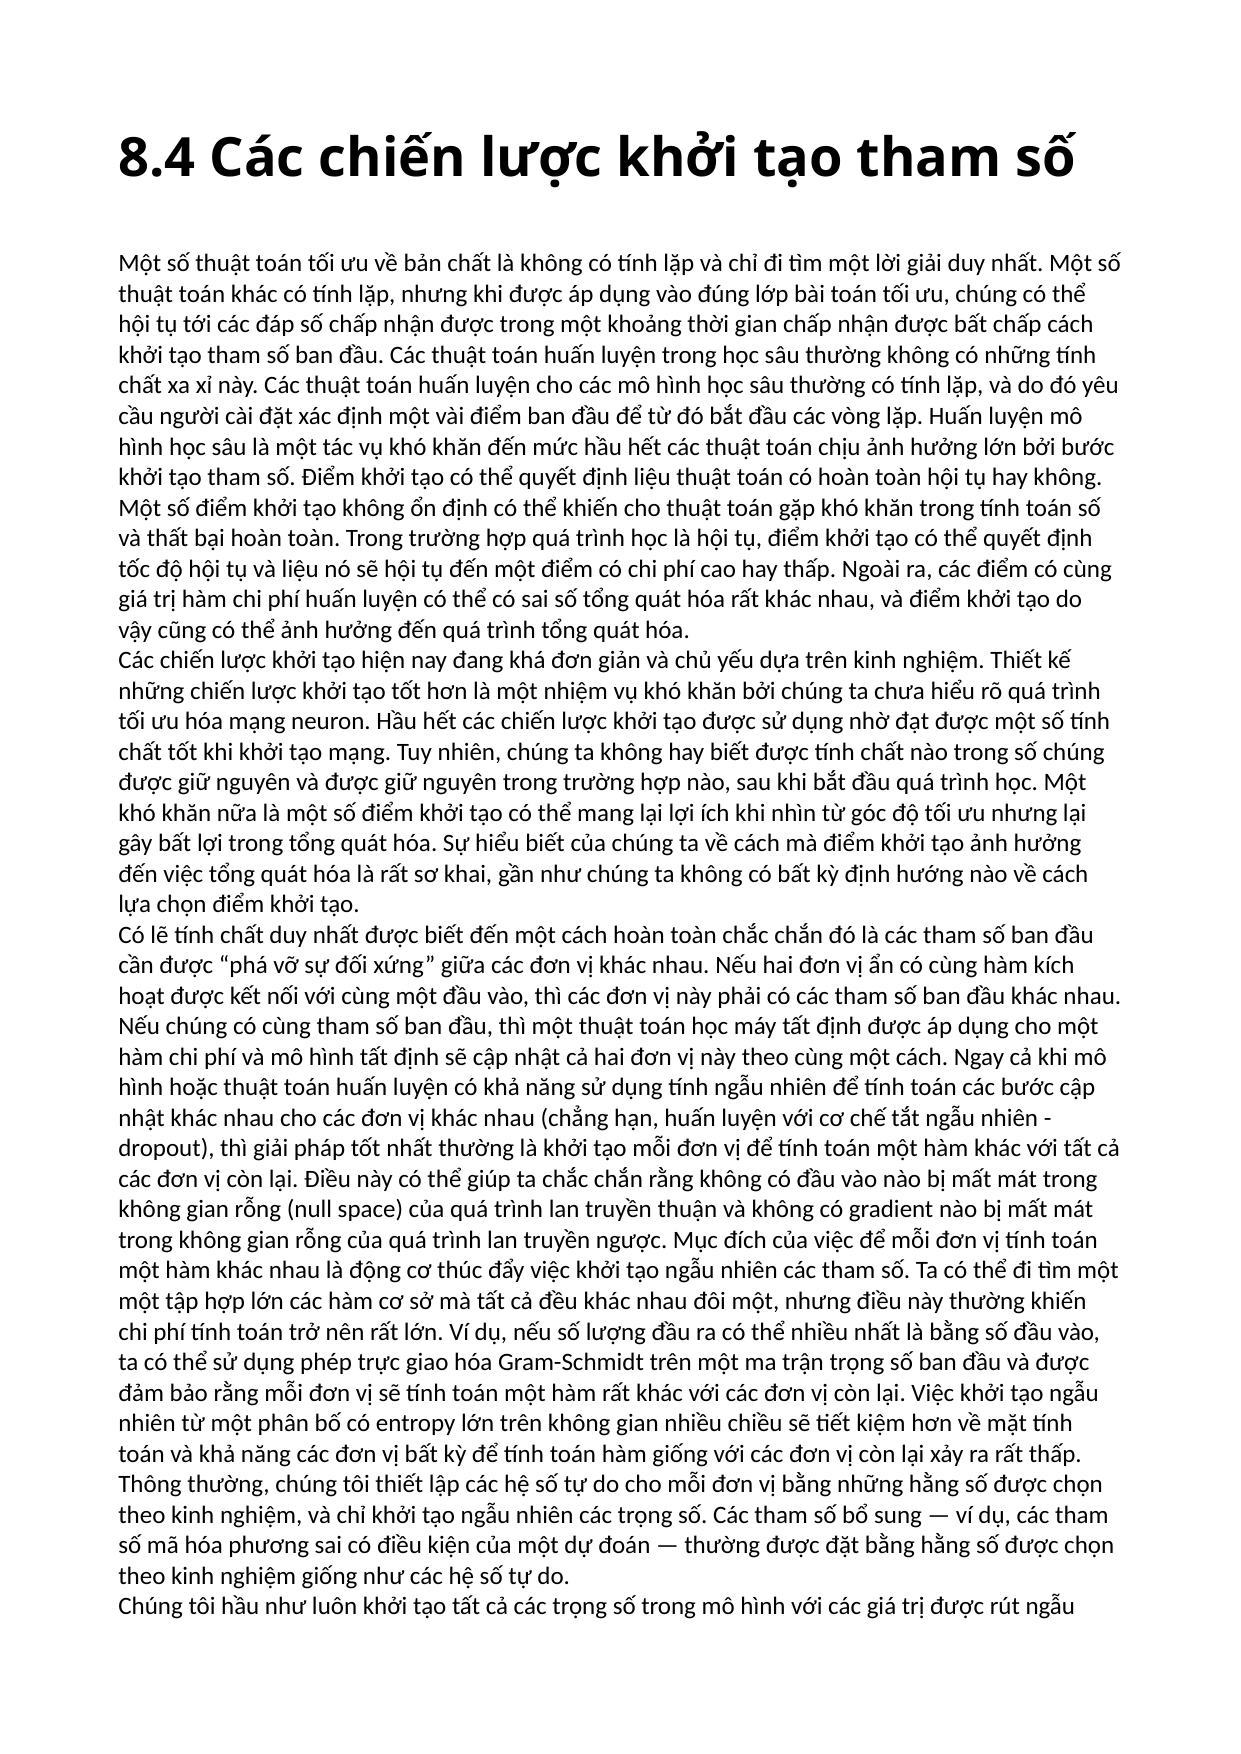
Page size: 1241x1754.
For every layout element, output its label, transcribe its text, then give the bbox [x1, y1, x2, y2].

text Thông thường, chúng tôi thiết lập các hệ số tự do cho mỗi đơn vị bằng những hằng số được chọn theo kinh nghiệm, và chỉ khởi tạo ngẫu nhiên các trọng số. Các tham số bổ sung — ví dụ, các tham số mã hóa phương sai có điều kiện của một dự đoán — thường được đặt bằng hằng số được chọn theo kinh nghiệm giống như các hệ số tự do. [118, 1468, 1122, 1590]
subtitle 8.4 Các chiến lược khởi tạo tham số [118, 118, 1122, 192]
text Các chiến lược khởi tạo hiện nay đang khá đơn giản và chủ yếu dựa trên kinh nghiệm. Thiết kế những chiến lược khởi tạo tốt hơn là một nhiệm vụ khó khăn bởi chúng ta chưa hiểu rõ quá trình tối ưu hóa mạng neuron. Hầu hết các chiến lược khởi tạo được sử dụng nhờ đạt được một số tính chất tốt khi khởi tạo mạng. Tuy nhiên, chúng ta không hay biết được tính chất nào trong số chúng được giữ nguyên và được giữ nguyên trong trường hợp nào, sau khi bắt đầu quá trình học. Một khó khăn nữa là một số điểm khởi tạo có thể mang lại lợi ích khi nhìn từ góc độ tối ưu nhưng lại gây bất lợi trong tổng quát hóa. Sự hiểu biết của chúng ta về cách mà điểm khởi tạo ảnh hưởng đến việc tổng quát hóa là rất sơ khai, gần như chúng ta không có bất kỳ định hướng nào về cách lựa chọn điểm khởi tạo. [118, 644, 1122, 919]
text Có lẽ tính chất duy nhất được biết đến một cách hoàn toàn chắc chắn đó là các tham số ban đầu cần được “phá vỡ sự đối xứng” giữa các đơn vị khác nhau. Nếu hai đơn vị ẩn có cùng hàm kích hoạt được kết nối với cùng một đầu vào, thì các đơn vị này phải có các tham số ban đầu khác nhau. Nếu chúng có cùng tham số ban đầu, thì một thuật toán học máy tất định được áp dụng cho một hàm chi phí và mô hình tất định sẽ cập nhật cả hai đơn vị này theo cùng một cách. Ngay cả khi mô hình hoặc thuật toán huấn luyện có khả năng sử dụng tính ngẫu nhiên để tính toán các bước cập nhật khác nhau cho các đơn vị khác nhau (chẳng hạn, huấn luyện với cơ chế tắt ngẫu nhiên - dropout), thì giải pháp tốt nhất thường là khởi tạo mỗi đơn vị để tính toán một hàm khác với tất cả các đơn vị còn lại. Điều này có thể giúp ta chắc chắn rằng không có đầu vào nào bị mất mát trong không gian rỗng (null space) của quá trình lan truyền thuận và không có gradient nào bị mất mát trong không gian rỗng của quá trình lan truyền ngược. Mục đích của việc để mỗi đơn vị tính toán một hàm khác nhau là động cơ thúc đẩy việc khởi tạo ngẫu nhiên các tham số. Ta có thể đi tìm một một tập hợp lớn các hàm cơ sở mà tất cả đều khác nhau đôi một, nhưng điều này thường khiến chi phí tính toán trở nên rất lớn. Ví dụ, nếu số lượng đầu ra có thể nhiều nhất là bằng số đầu vào, ta có thể sử dụng phép trực giao hóa Gram-Schmidt trên một ma trận trọng số ban đầu và được đảm bảo rằng mỗi đơn vị sẽ tính toán một hàm rất khác với các đơn vị còn lại. Việc khởi tạo ngẫu nhiên từ một phân bố có entropy lớn trên không gian nhiều chiều sẽ tiết kiệm hơn về mặt tính toán và khả năng các đơn vị bất kỳ để tính toán hàm giống với các đơn vị còn lại xảy ra rất thấp. [118, 919, 1122, 1468]
text Chúng tôi hầu như luôn khởi tạo tất cả các trọng số trong mô hình với các giá trị được rút ngẫu [118, 1590, 1122, 1621]
text Một số thuật toán tối ưu về bản chất là không có tính lặp và chỉ đi tìm một lời giải duy nhất. Một số thuật toán khác có tính lặp, nhưng khi được áp dụng vào đúng lớp bài toán tối ưu, chúng có thể hội tụ tới các đáp số chấp nhận được trong một khoảng thời gian chấp nhận được bất chấp cách khởi tạo tham số ban đầu. Các thuật toán huấn luyện trong học sâu thường không có những tính chất xa xỉ này. Các thuật toán huấn luyện cho các mô hình học sâu thường có tính lặp, và do đó yêu cầu người cài đặt xác định một vài điểm ban đầu để từ đó bắt đầu các vòng lặp. Huấn luyện mô hình học sâu là một tác vụ khó khăn đến mức hầu hết các thuật toán chịu ảnh hưởng lớn bởi bước khởi tạo tham số. Điểm khởi tạo có thể quyết định liệu thuật toán có hoàn toàn hội tụ hay không. Một số điểm khởi tạo không ổn định có thể khiến cho thuật toán gặp khó khăn trong tính toán số và thất bại hoàn toàn. Trong trường hợp quá trình học là hội tụ, điểm khởi tạo có thể quyết định tốc độ hội tụ và liệu nó sẽ hội tụ đến một điểm có chi phí cao hay thấp. Ngoài ra, các điểm có cùng giá trị hàm chi phí huấn luyện có thể có sai số tổng quát hóa rất khác nhau, và điểm khởi tạo do vậy cũng có thể ảnh hưởng đến quá trình tổng quát hóa. [118, 247, 1122, 644]
